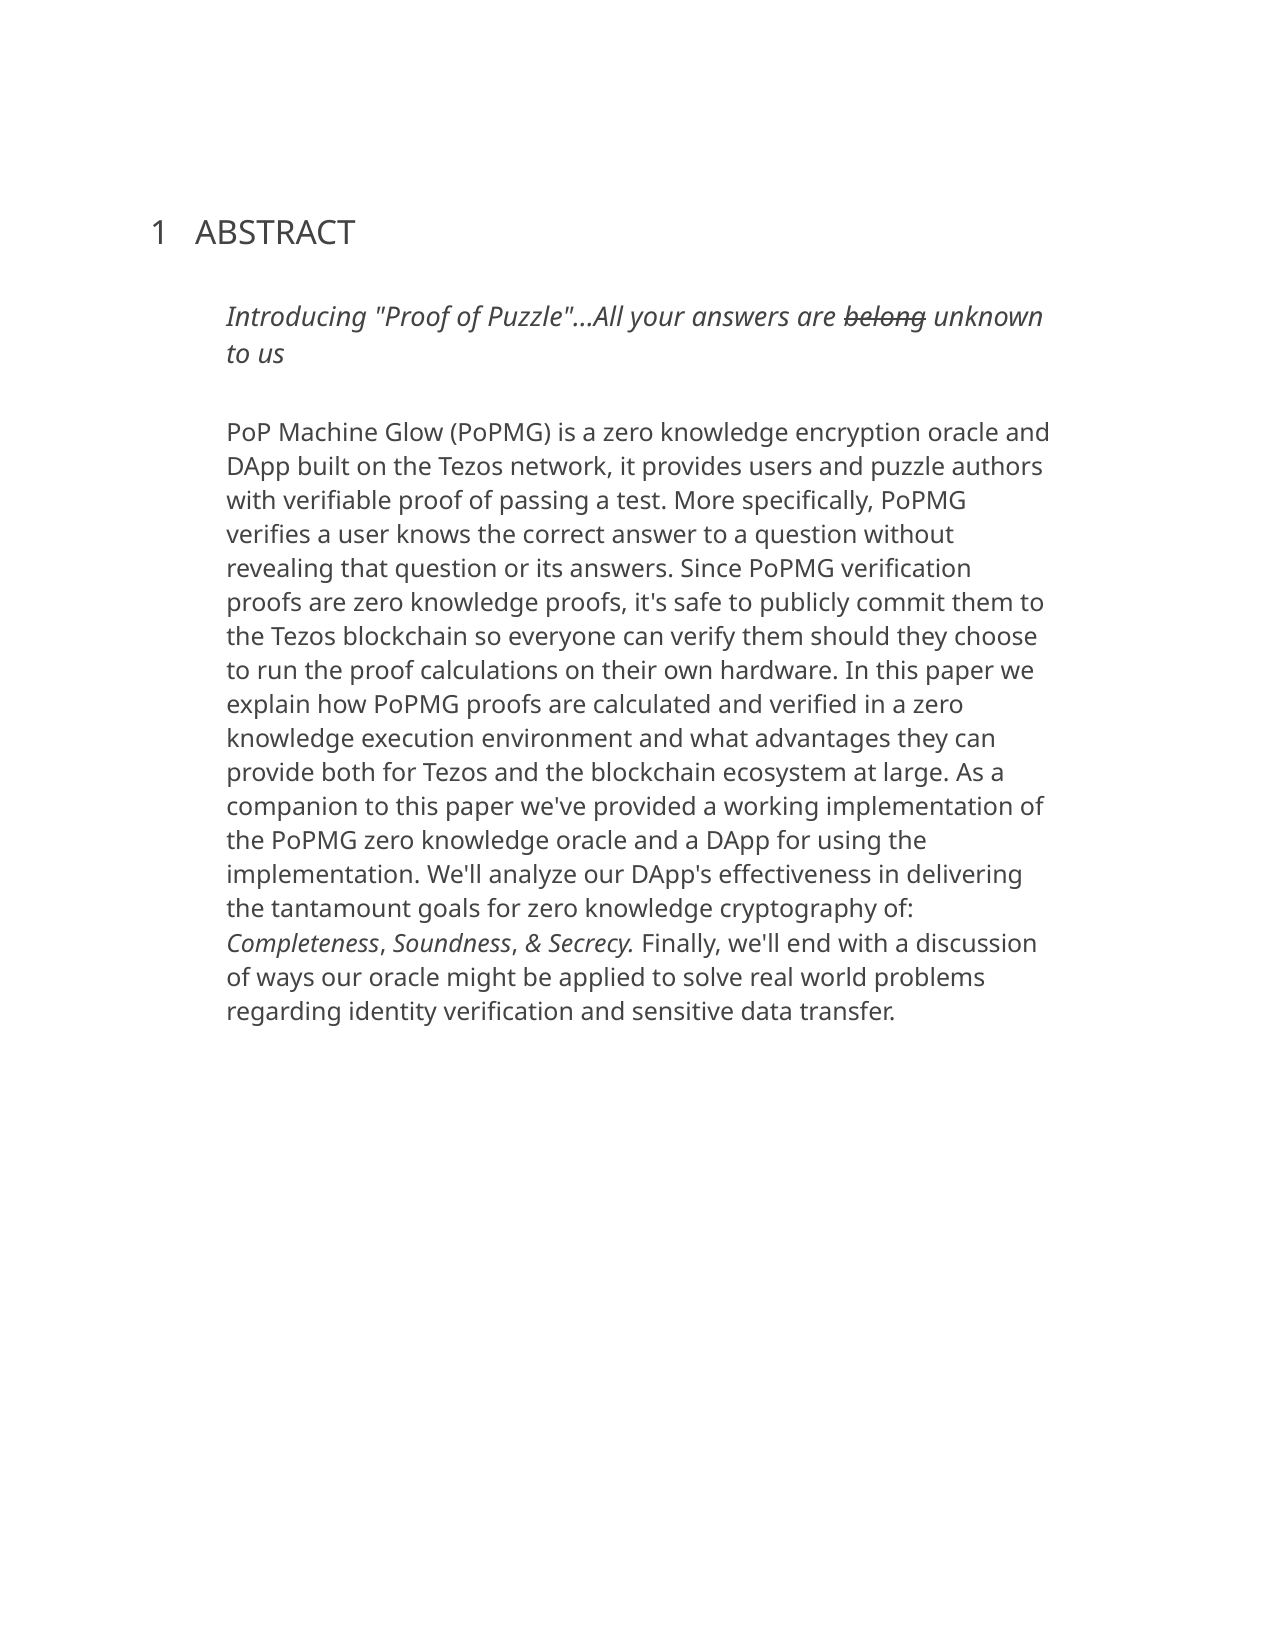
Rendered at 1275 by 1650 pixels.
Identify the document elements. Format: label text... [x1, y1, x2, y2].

subtitle 1 ABSTRACT [150, 209, 1125, 254]
text PoP Machine Glow (PoPMG) is a zero knowledge encryption oracle and DApp built on the Tezos network, it provides users and puzzle authors with verifiable proof of passing a test. More specifically, PoPMG verifies a user knows the correct answer to a question without revealing that question or its answers. Since PoPMG verification proofs are zero knowledge proofs, it's safe to publicly commit them to the Tezos blockchain so everyone can verify them should they choose to run the proof calculations on their own hardware. In this paper we explain how PoPMG proofs are calculated and verified in a zero knowledge execution environment and what advantages they can provide both for Tezos and the blockchain ecosystem at large. As a companion to this paper we've provided a working implementation of the PoPMG zero knowledge oracle and a DApp for using the implementation. We'll analyze our DApp's effectiveness in delivering the tantamount goals for zero knowledge cryptography of: Completeness, Soundness, & Secrecy. Finally, we'll end with a discussion of ways our oracle might be applied to solve real world problems regarding identity verification and sensitive data transfer. [226, 414, 1051, 1027]
subtitle Introducing "Proof of Puzzle"...All your answers are belong unknown to us [226, 297, 1051, 371]
